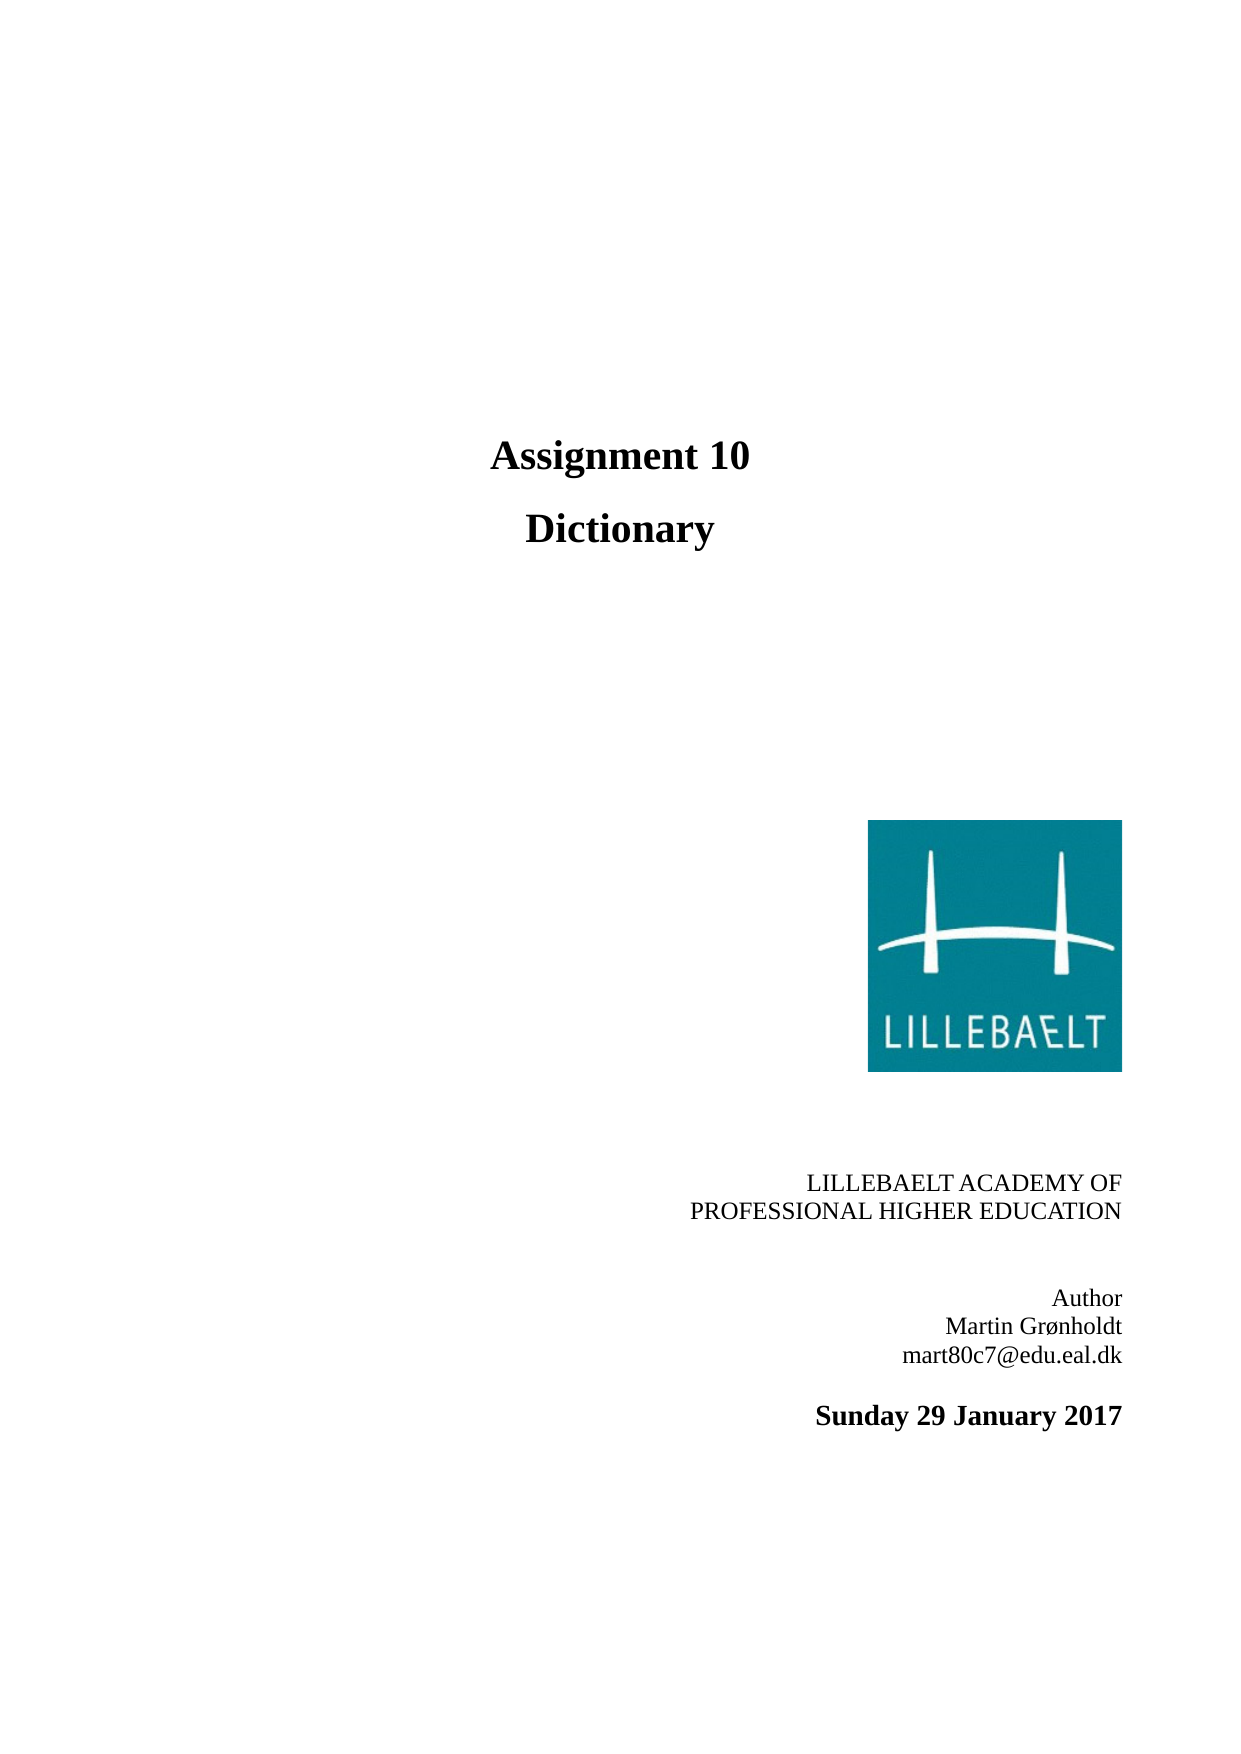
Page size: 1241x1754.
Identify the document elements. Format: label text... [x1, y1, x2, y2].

title Assignment 10 [118, 431, 1122, 478]
text PROFESSIONAL HIGHER EDUCATION [118, 1196, 1122, 1225]
title Dictionary [118, 503, 1122, 551]
picture [867, 820, 1123, 1072]
text Martin Grønholdt [118, 1311, 1122, 1340]
text LILLEBAELT ACADEMY OF [118, 1168, 1122, 1196]
text mart80c7@edu.eal.dk [118, 1340, 1122, 1369]
text Author [118, 1283, 1122, 1311]
text Sunday 29 January 2017 [118, 1398, 1122, 1431]
